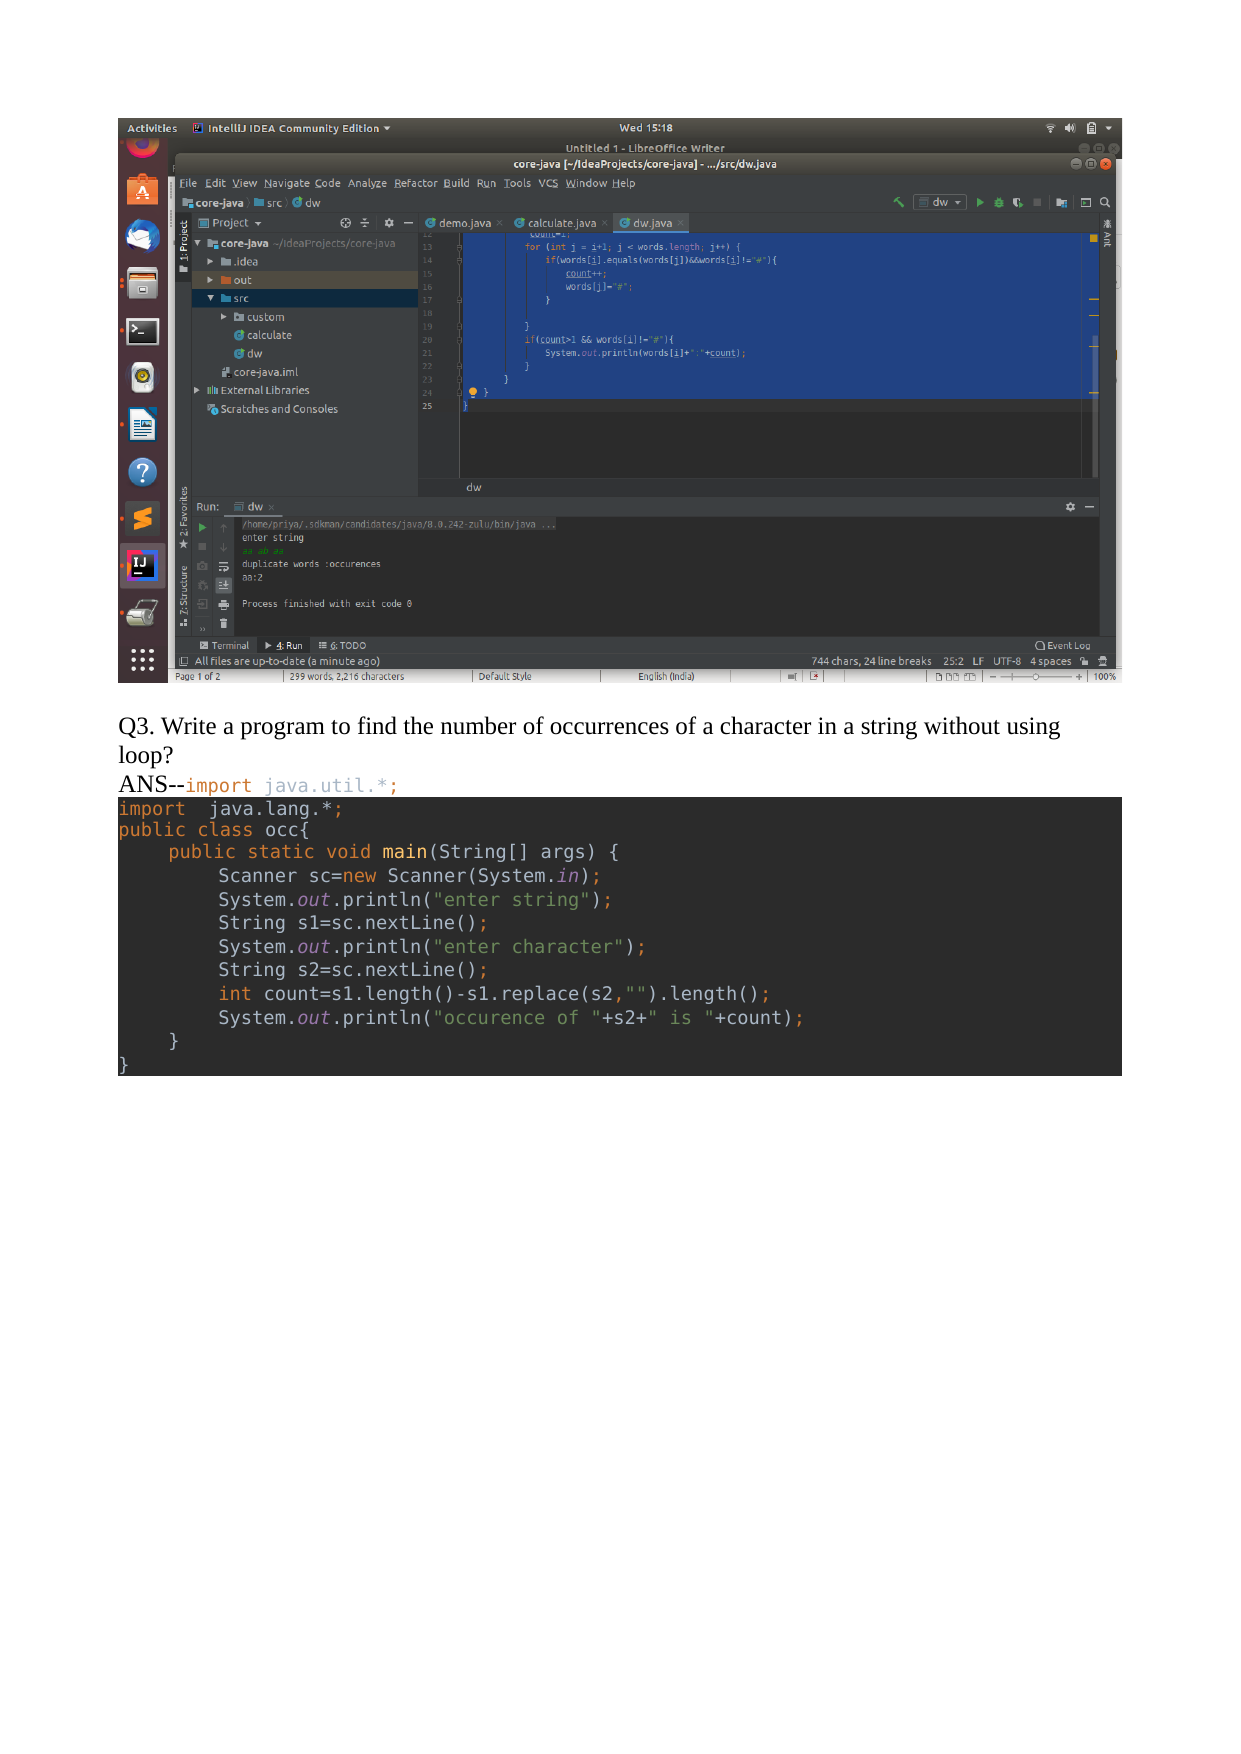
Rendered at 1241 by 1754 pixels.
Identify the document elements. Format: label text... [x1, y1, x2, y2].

picture [118, 118, 1123, 683]
text ANS--import java.util.*; [118, 769, 1122, 797]
text } [118, 1054, 1122, 1076]
text public static void main(String[] args) { [118, 841, 1122, 865]
text } [118, 1030, 1122, 1054]
text Q3. Write a program to find the number of occurrences of a character in a string without using loop? [118, 683, 1122, 769]
text Scanner sc=new Scanner(System.in); [118, 865, 1122, 888]
text public class occ{ [118, 819, 1122, 841]
text int count=s1.length()-s1.replace(s2,"").length(); [118, 983, 1122, 1007]
text String s1=sc.nextLine(); [118, 912, 1122, 936]
text System.out.println("enter character"); [118, 936, 1122, 959]
text System.out.println("enter string"); [118, 888, 1122, 912]
text import java.lang.*; [118, 797, 1122, 819]
text System.out.println("occurence of "+s2+" is "+count); [118, 1007, 1122, 1030]
text String s2=sc.nextLine(); [118, 959, 1122, 983]
